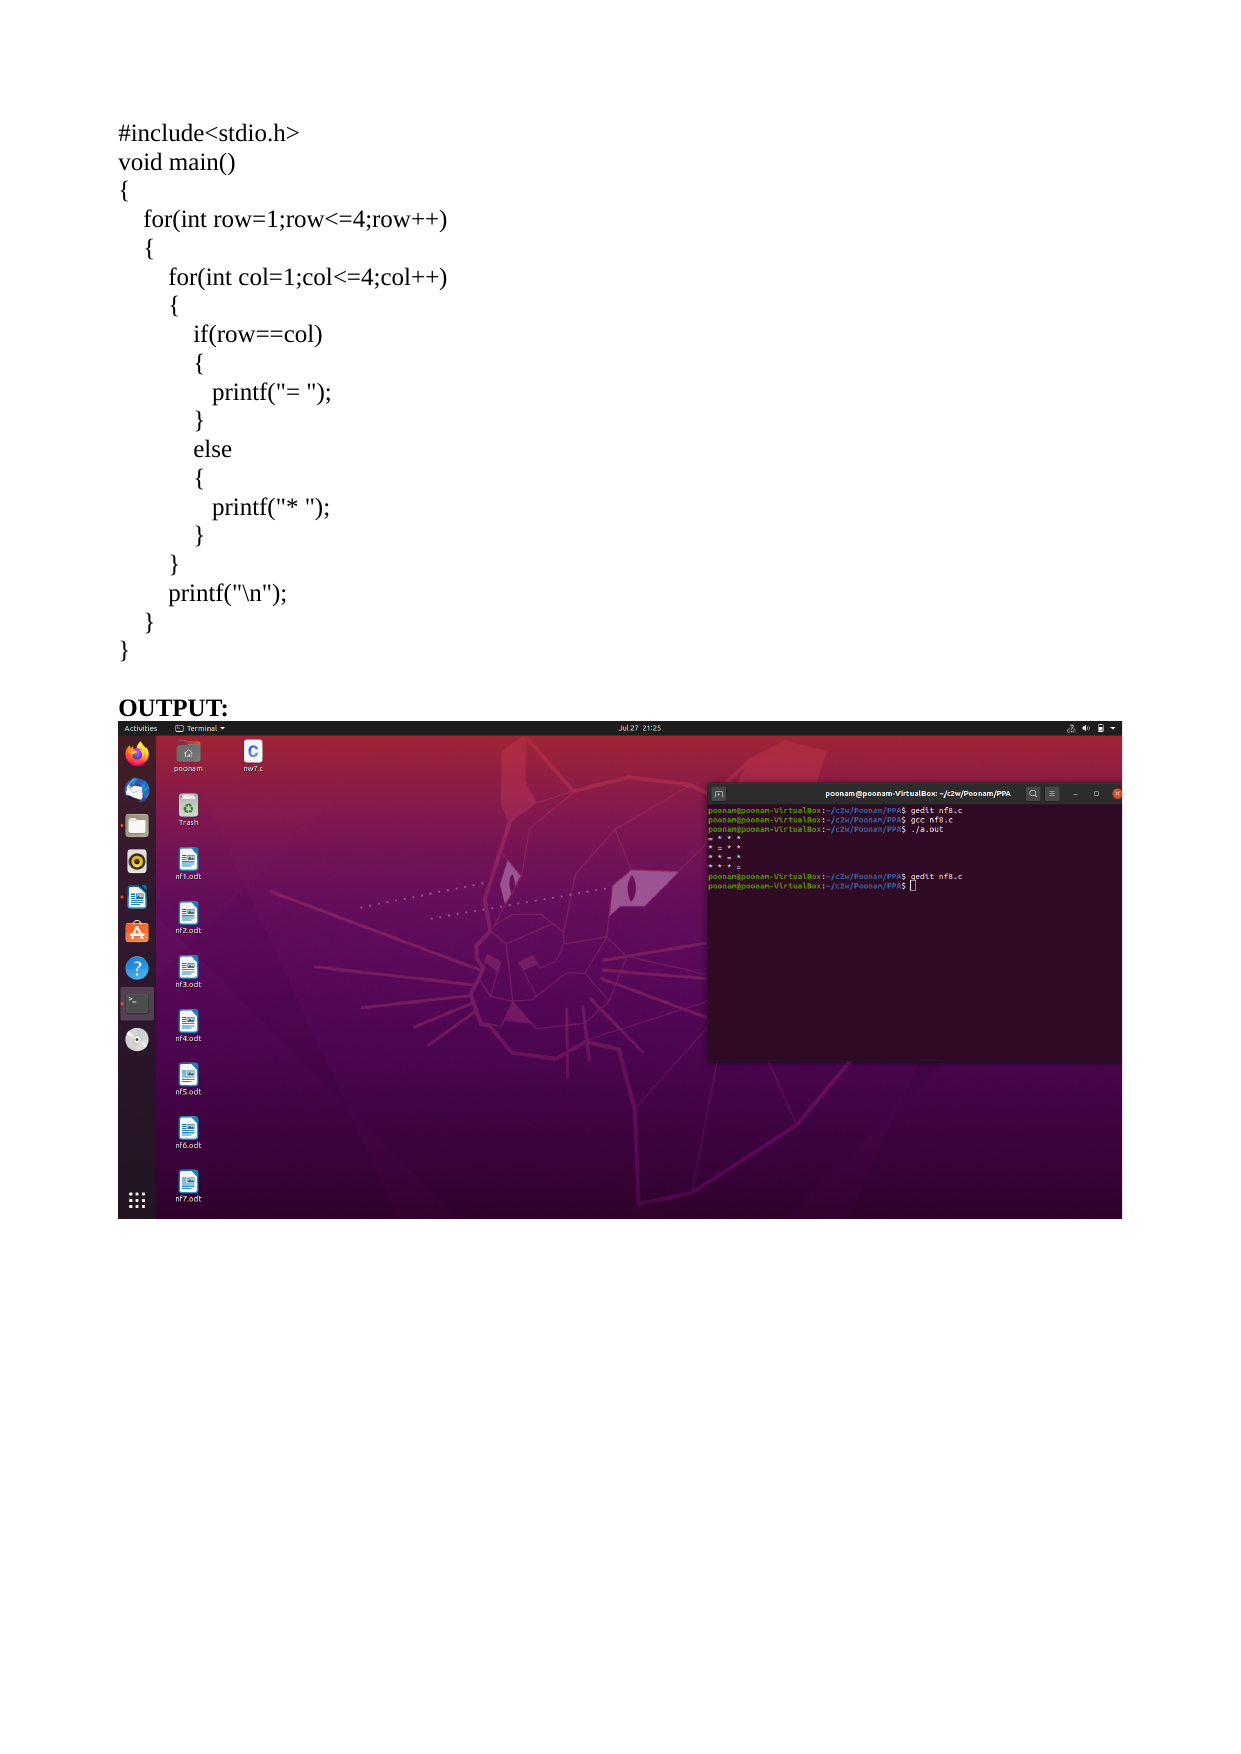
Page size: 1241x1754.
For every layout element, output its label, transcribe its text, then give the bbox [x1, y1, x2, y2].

text printf("\n"); [118, 578, 1122, 607]
text else [118, 434, 1122, 463]
text for(int col=1;col<=4;col++) [118, 262, 1122, 291]
text { [118, 291, 1122, 319]
text #include<stdio.h> [118, 118, 1122, 147]
text } [118, 406, 1122, 434]
text { [118, 176, 1122, 204]
text } [118, 607, 1122, 636]
text for(int row=1;row<=4;row++) [118, 204, 1122, 233]
picture [118, 721, 1123, 1219]
text } [118, 636, 1122, 664]
text } [118, 549, 1122, 578]
text void main() [118, 147, 1122, 176]
text } [118, 521, 1122, 549]
text { [118, 348, 1122, 377]
text if(row==col) [118, 319, 1122, 348]
text { [118, 463, 1122, 492]
text printf("* "); [118, 492, 1122, 521]
text printf("= "); [118, 377, 1122, 406]
text { [118, 233, 1122, 262]
text OUTPUT: [118, 693, 1122, 721]
